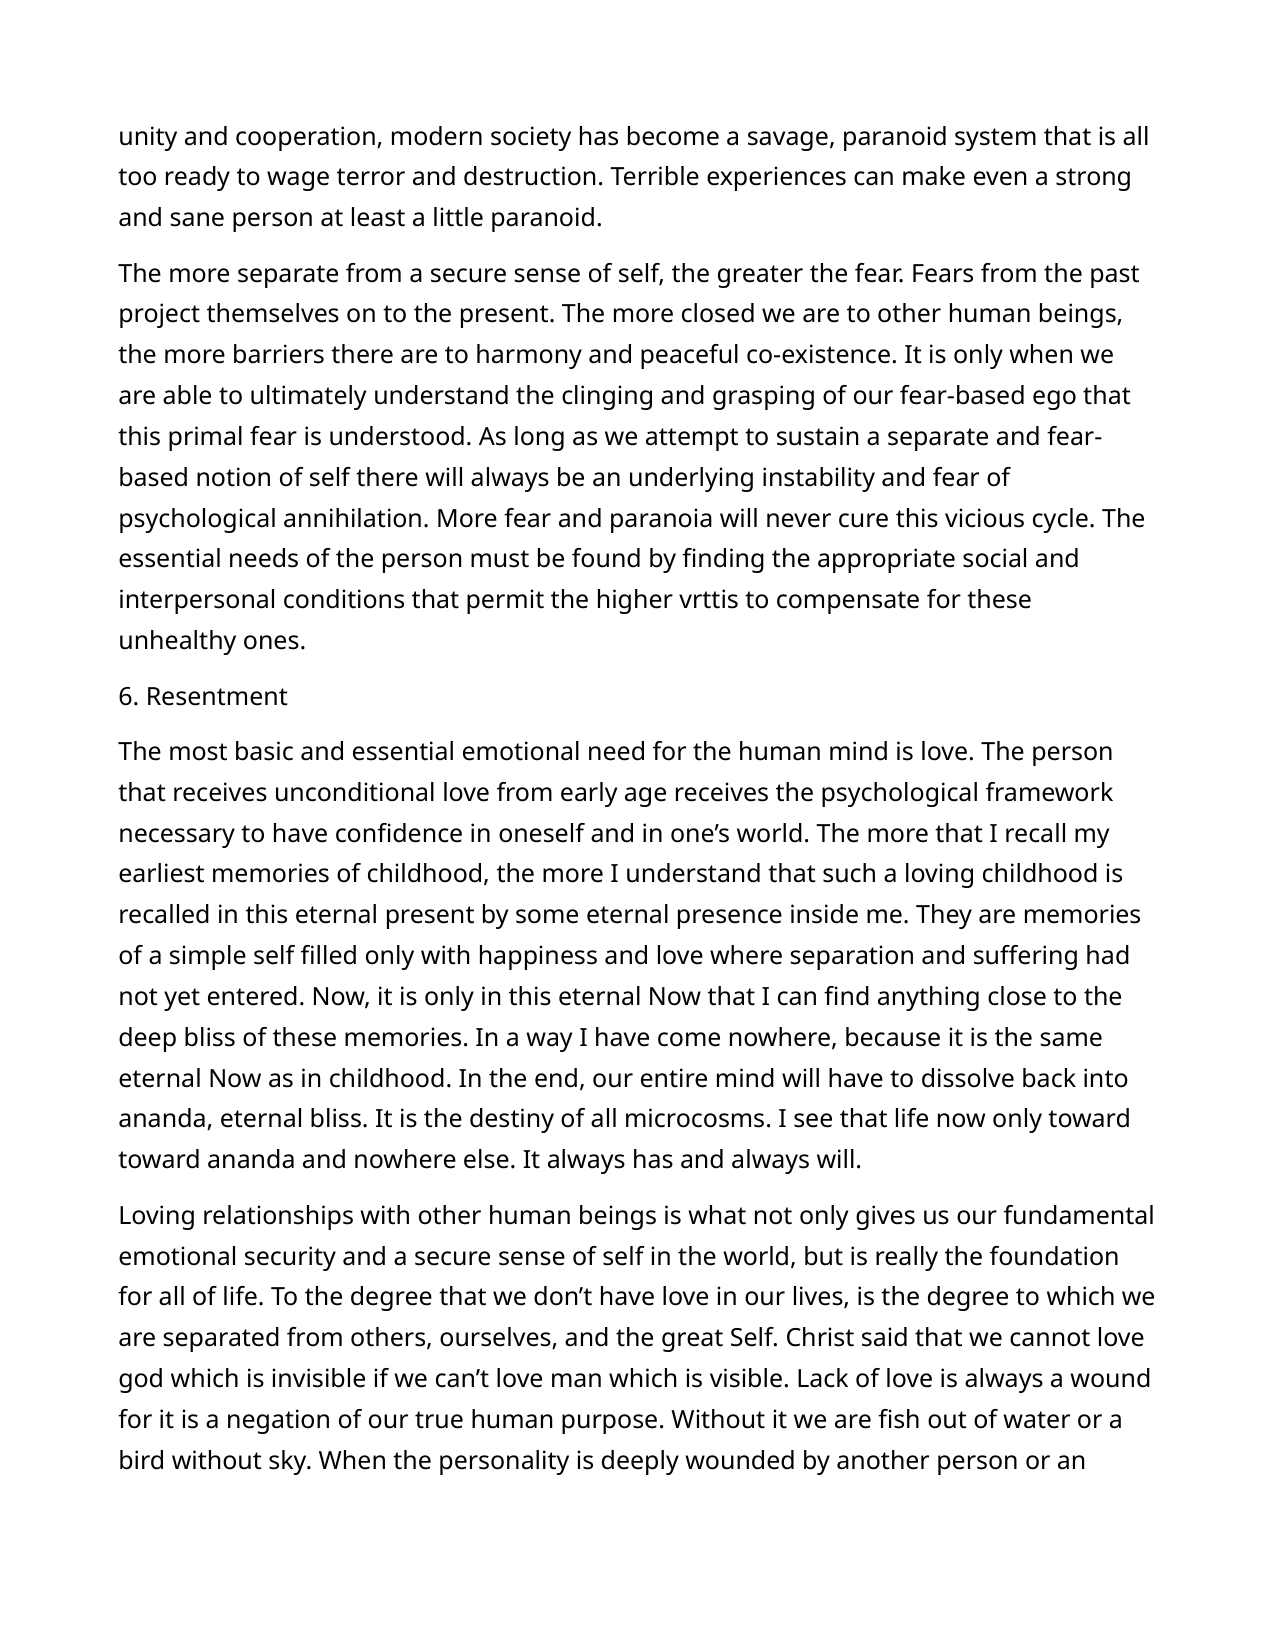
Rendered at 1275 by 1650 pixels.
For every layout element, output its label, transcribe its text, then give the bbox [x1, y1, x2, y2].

text 6. Resentment [118, 678, 1157, 712]
text Loving relationships with other human beings is what not only gives us our fundamental emotional security and a secure sense of self in the world, but is really the foundation for all of life. To the degree that we don’t have love in our lives, is the degree to which we are separated from others, ourselves, and the great Self. Christ said that we cannot love god which is invisible if we can’t love man which is visible. Lack of love is always a wound for it is a negation of our true human purpose. Without it we are fish out of water or a bird without sky. When the personality is deeply wounded by another person or an [118, 1197, 1157, 1476]
text The most basic and essential emotional need for the human mind is love. The person that receives unconditional love from early age receives the psychological framework necessary to have confidence in oneself and in one’s world. The more that I recall my earliest memories of childhood, the more I understand that such a loving childhood is recalled in this eternal present by some eternal presence inside me. They are memories of a simple self filled only with happiness and love where separation and suffering had not yet entered. Now, it is only in this eternal Now that I can find anything close to the deep bliss of these memories. In a way I have come nowhere, because it is the same eternal Now as in childhood. In the end, our entire mind will have to dissolve back into ananda, eternal bliss. It is the destiny of all microcosms. I see that life now only toward toward ananda and nowhere else. It always has and always will. [118, 733, 1157, 1176]
text unity and cooperation, modern society has become a savage, paranoid system that is all too ready to wage terror and destruction. Terrible experiences can make even a strong and sane person at least a little paranoid. [118, 118, 1157, 234]
text The more separate from a secure sense of self, the greater the fear. Fears from the past project themselves on to the present. The more closed we are to other human beings, the more barriers there are to harmony and peaceful co-existence. It is only when we are able to ultimately understand the clinging and grasping of our fear-based ego that this primal fear is understood. As long as we attempt to sustain a separate and fear-based notion of self there will always be an underlying instability and fear of psychological annihilation. More fear and paranoia will never cure this vicious cycle. The essential needs of the person must be found by finding the appropriate social and interpersonal conditions that permit the higher vrttis to compensate for these unhealthy ones. [118, 255, 1157, 657]
